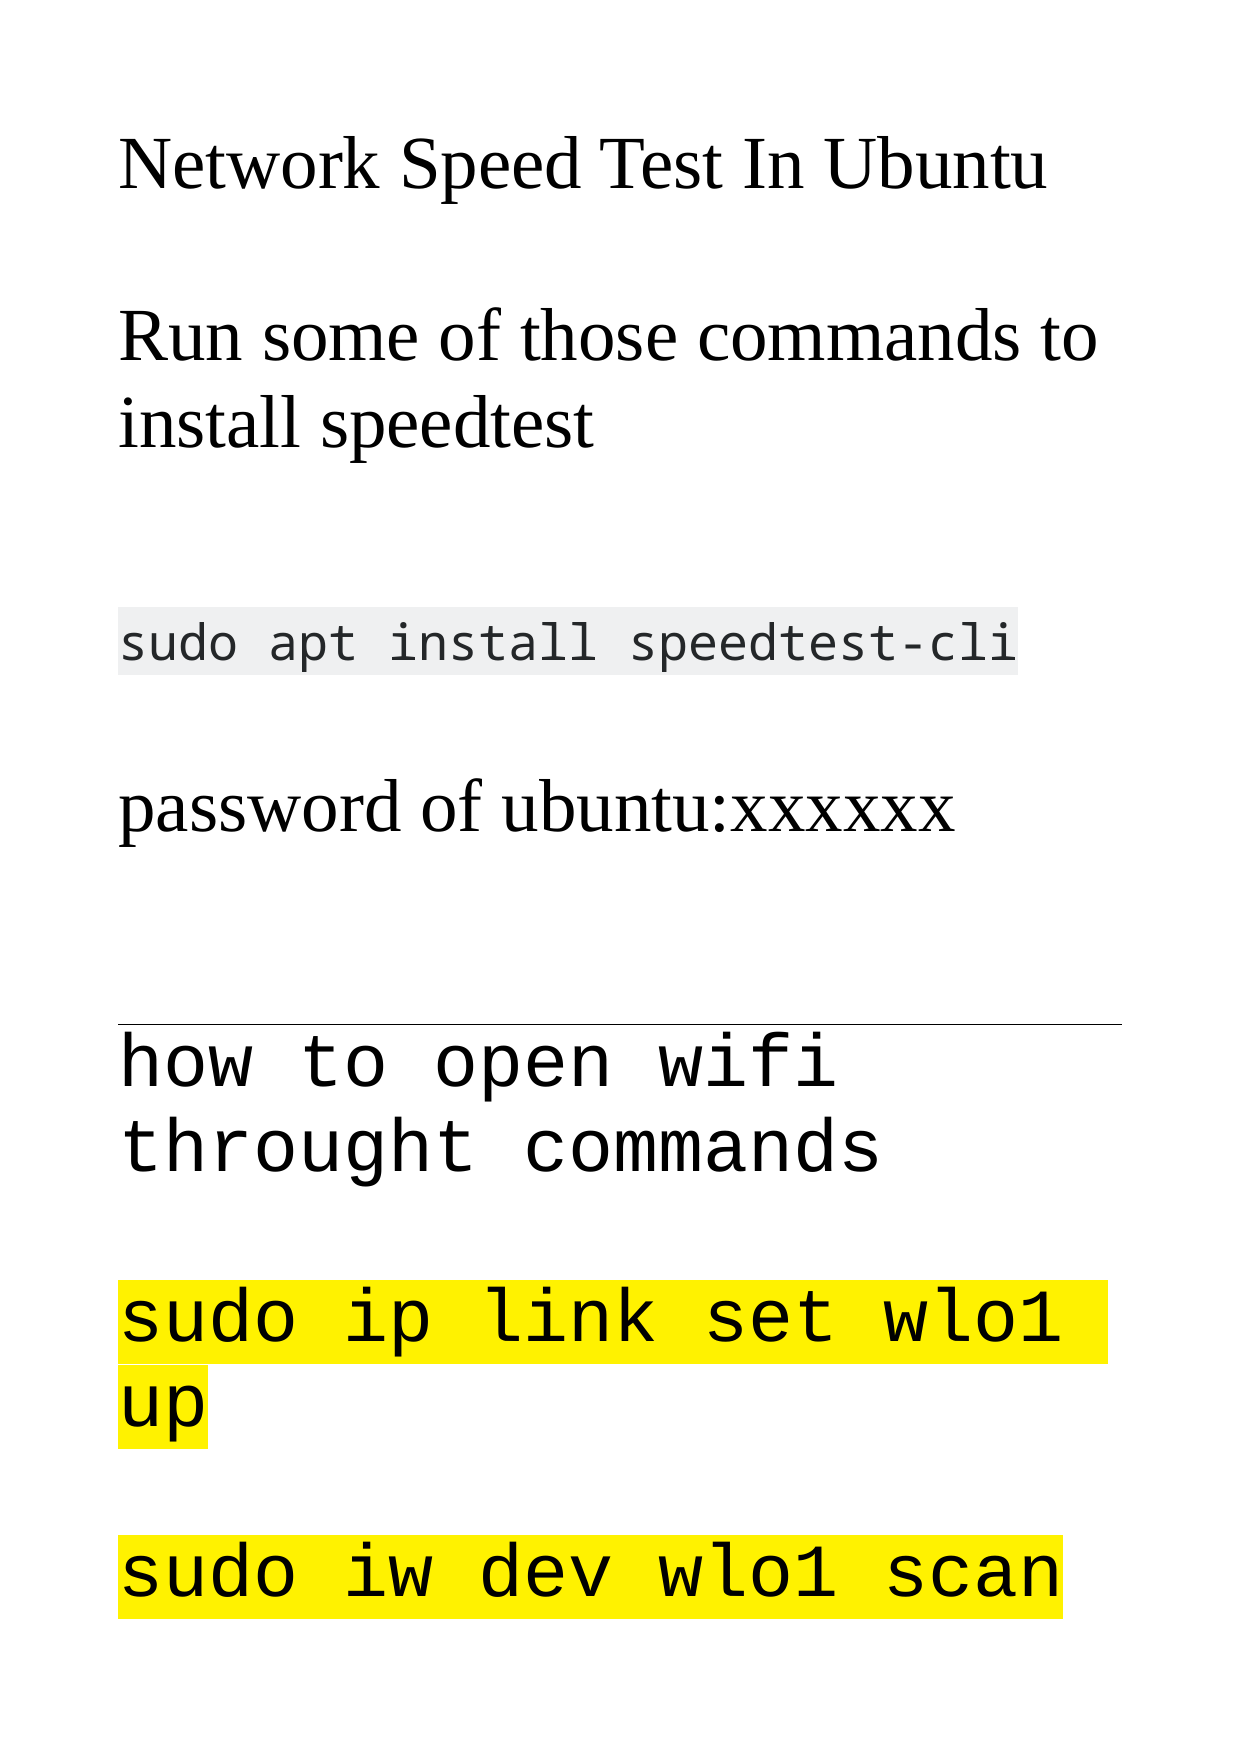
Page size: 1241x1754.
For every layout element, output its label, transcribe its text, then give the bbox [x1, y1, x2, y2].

text how to open wifi throught commands [118, 1025, 1122, 1194]
text Network Speed Test In Ubuntu [118, 118, 1122, 204]
text Run some of those commands to install speedtest [118, 291, 1122, 463]
text sudo ip link set wlo1 up [118, 1279, 1122, 1449]
text password of ubuntu:xxxxxx [118, 761, 1122, 847]
text sudo apt install speedtest-cli [118, 607, 1122, 675]
text sudo iw dev wlo1 scan [118, 1534, 1122, 1619]
